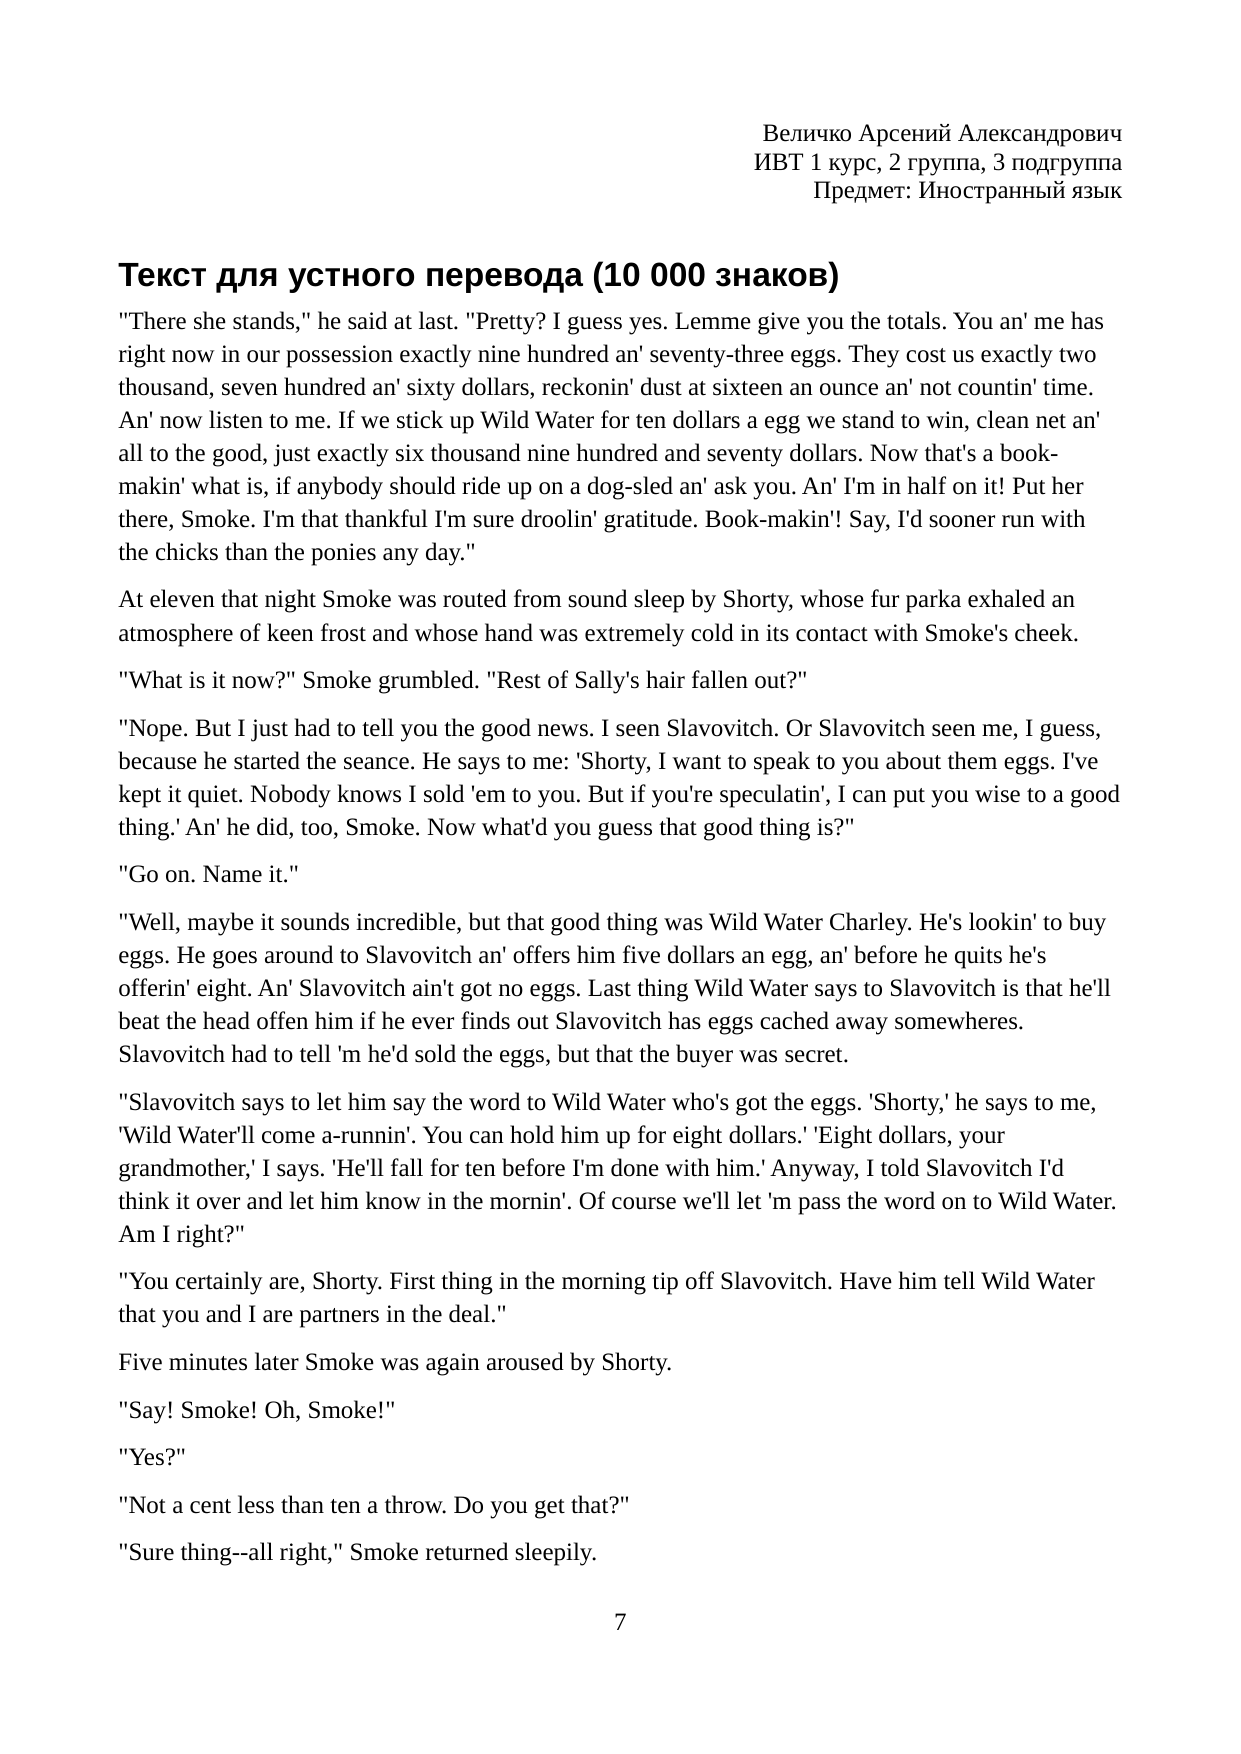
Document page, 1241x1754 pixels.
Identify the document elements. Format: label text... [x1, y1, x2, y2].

text "Yes?" [118, 1442, 1122, 1471]
text "You certainly are, Shorty. First thing in the morning tip off Slavovitch. Have him tell Wild Water that you and I are partners in the deal." [118, 1266, 1122, 1328]
text "Well, maybe it sounds incredible, but that good thing was Wild Water Charley. He's lookin' to buy eggs. He goes around to Slavovitch an' offers him five dollars an egg, an' before he quits he's offerin' eight. An' Slavovitch ain't got no eggs. Last thing Wild Water says to Slavovitch is that he'll beat the head offen him if he ever finds out Slavovitch has eggs cached away somewheres. Slavovitch had to tell 'm he'd sold the eggs, but that the buyer was secret. [118, 907, 1122, 1068]
text At eleven that night Smoke was routed from sound sleep by Shorty, whose fur parka exhaled an atmosphere of keen frost and whose hand was extremely cold in its contact with Smoke's cheek. [118, 584, 1122, 646]
text "Say! Smoke! Oh, Smoke!" [118, 1395, 1122, 1423]
text "Sure thing--all right," Smoke returned sleepily. [118, 1537, 1122, 1566]
text Five minutes later Smoke was again aroused by Shorty. [118, 1347, 1122, 1376]
subtitle Текст для устного перевода (10 000 знаков) [118, 255, 1122, 293]
text "Not a cent less than ten a throw. Do you get that?" [118, 1490, 1122, 1519]
text "Go on. Name it." [118, 859, 1122, 888]
text "What is it now?" Smoke grumbled. "Rest of Sally's hair fallen out?" [118, 665, 1122, 694]
text "Nope. But I just had to tell you the good news. I seen Slavovitch. Or Slavovitch seen me, I guess, because he started the seance. He says to me: 'Shorty, I want to speak to you about them eggs. I've kept it quiet. Nobody knows I sold 'em to you. But if you're speculatin', I can put you wise to a good thing.' An' he did, too, Smoke. Now what'd you guess that good thing is?" [118, 713, 1122, 841]
text "There she stands," he said at last. "Pretty? I guess yes. Lemme give you the totals. You an' me has right now in our possession exactly nine hundred an' seventy-three eggs. They cost us exactly two thousand, seven hundred an' sixty dollars, reckonin' dust at sixteen an ounce an' not countin' time. An' now listen to me. If we stick up Wild Water for ten dollars a egg we stand to win, clean net an' all to the good, just exactly six thousand nine hundred and seventy dollars. Now that's a book-makin' what is, if anybody should ride up on a dog-sled an' ask you. An' I'm in half on it! Put her there, Smoke. I'm that thankful I'm sure droolin' gratitude. Book-makin'! Say, I'd sooner run with the chicks than the ponies any day." [118, 306, 1122, 566]
text "Slavovitch says to let him say the word to Wild Water who's got the eggs. 'Shorty,' he says to me, 'Wild Water'll come a-runnin'. You can hold him up for eight dollars.' 'Eight dollars, your grandmother,' I says. 'He'll fall for ten before I'm done with him.' Anyway, I told Slavovitch I'd think it over and let him know in the mornin'. Of course we'll let 'm pass the word on to Wild Water. Am I right?" [118, 1087, 1122, 1248]
